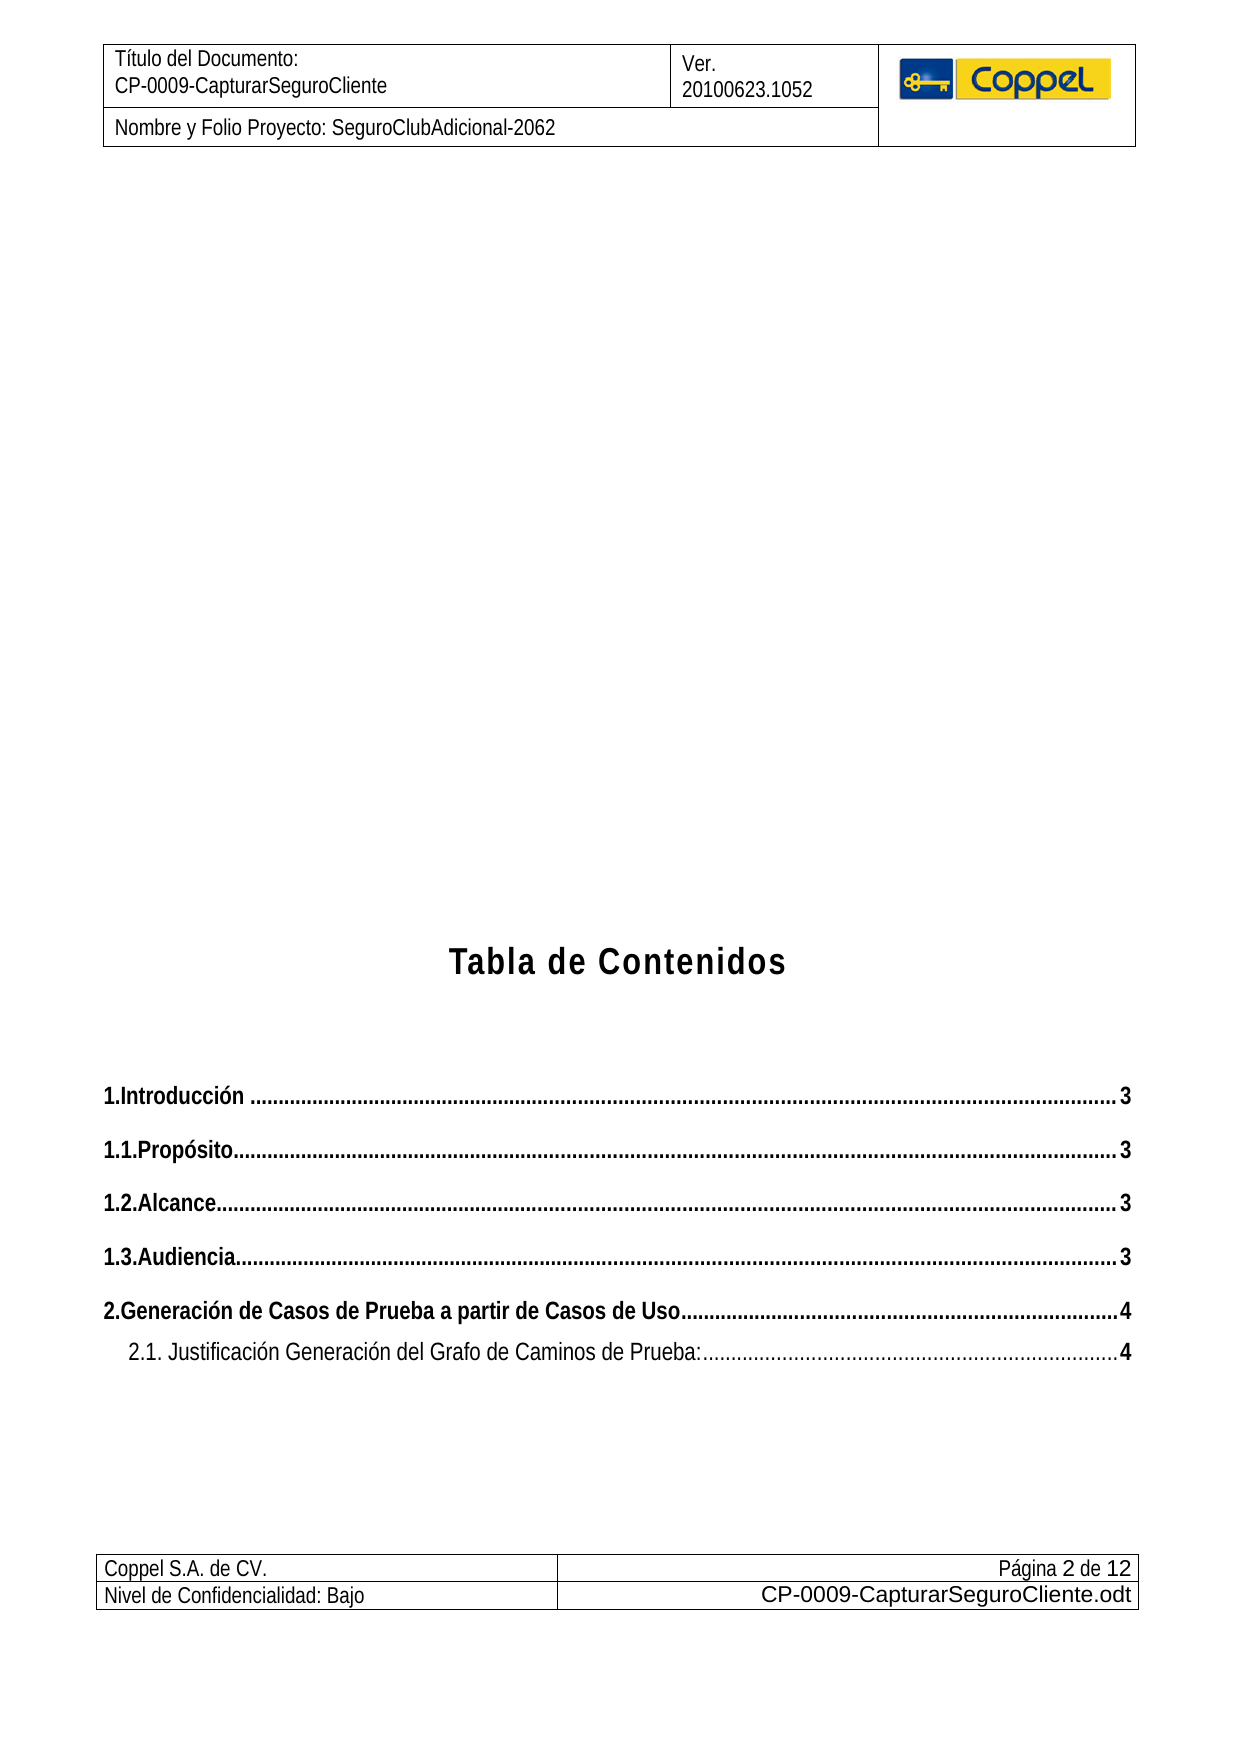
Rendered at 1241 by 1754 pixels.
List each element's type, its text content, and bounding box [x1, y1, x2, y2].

text 1.3.Audiencia 3 [103, 1242, 1131, 1271]
text 1.1.Propósito 3 [103, 1135, 1131, 1163]
title Tabla de Contenidos [103, 939, 1131, 983]
text 2.Generación de Casos de Prueba a partir de Casos de Uso 4 [103, 1296, 1131, 1324]
text 1.2.Alcance 3 [103, 1188, 1131, 1217]
text 2.1. Justificación Generación del Grafo de Caminos de Prueba: 4 [128, 1337, 1131, 1366]
text 1.Introducción 3 [103, 1081, 1131, 1110]
